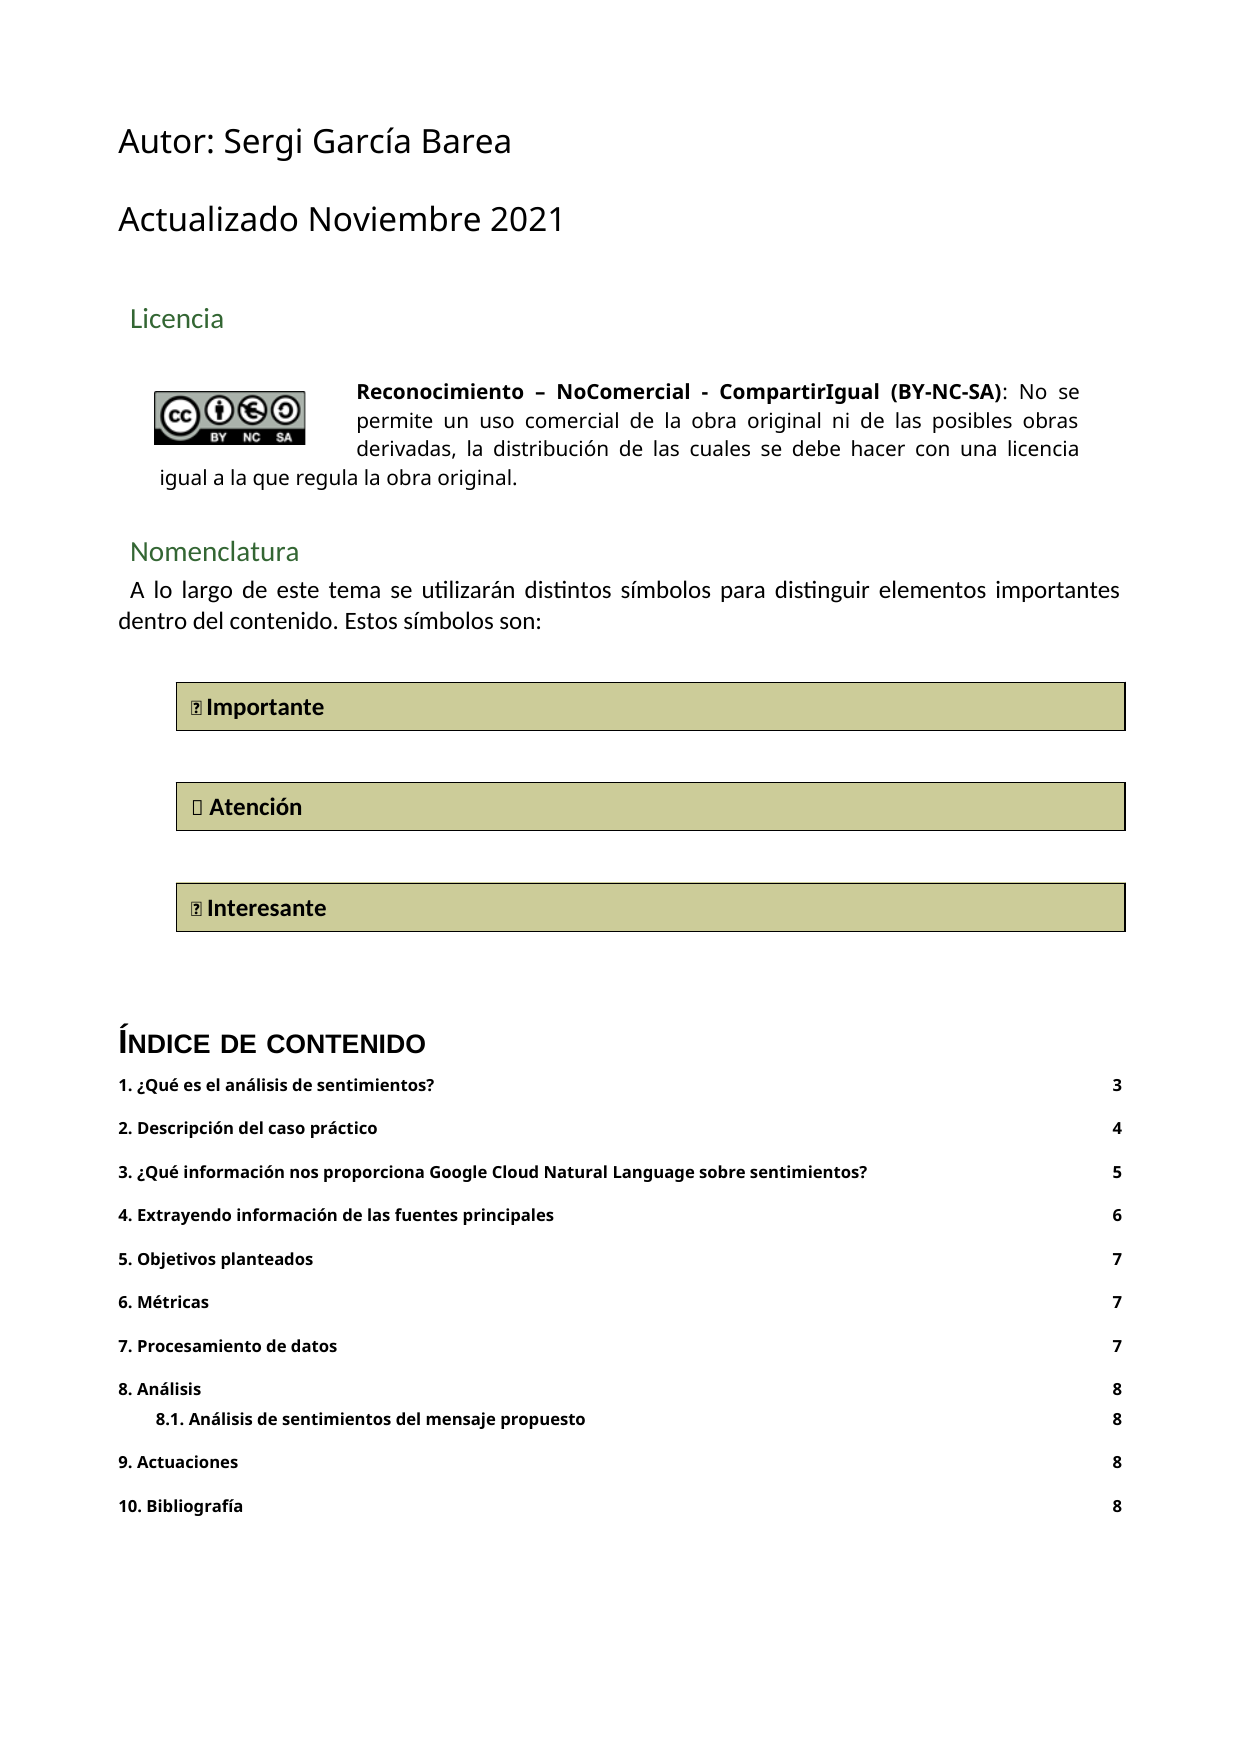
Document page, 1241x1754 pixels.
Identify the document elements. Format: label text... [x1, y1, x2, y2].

text 3. ¿Qué información nos proporciona Google Cloud Natural Language sobre sentimientos? 5 [118, 1160, 1122, 1183]
text 8.1. Análisis de sentimientos del mensaje propuesto 8 [156, 1407, 1122, 1430]
text 7. Procesamiento de datos 7 [118, 1334, 1122, 1357]
text 5. Objetivos planteados 7 [118, 1247, 1122, 1270]
text 2. Descripción del caso práctico 4 [118, 1117, 1122, 1139]
text Nomenclatura [118, 533, 1122, 568]
text 10. Bibliografía 8 [118, 1494, 1122, 1517]
text Autor: Sergi García Barea [118, 118, 1122, 163]
text Licencia [118, 301, 1122, 336]
text ❕ Atención [177, 783, 1124, 830]
picture [154, 391, 306, 445]
text Reconocimiento – NoComercial - CompartirIgual (BY-NC-SA): No se permite un uso comercial de la obra original ni de las posibles obras derivadas, la distribución de las cuales se debe hacer con una licencia igual a la que regula la obra original. [159, 377, 1080, 491]
text 📖 Importante [177, 683, 1124, 730]
text 9. Actuaciones 8 [118, 1451, 1122, 1473]
text 6. Métricas 7 [118, 1291, 1122, 1313]
text 8. Análisis 8 [118, 1378, 1122, 1401]
text 1. ¿Qué es el análisis de sentimientos? 3 [118, 1073, 1122, 1096]
text 4. Extrayendo información de las fuentes principales 6 [118, 1204, 1122, 1226]
text Índice de contenido [118, 1022, 1122, 1061]
text A lo largo de este tema se utilizarán distintos símbolos para distinguir elementos importantes dentro del contenido. Estos símbolos son: [118, 575, 1122, 636]
text Actualizado Noviembre 2021 [118, 196, 1122, 241]
text 💬 Interesante [177, 884, 1124, 931]
